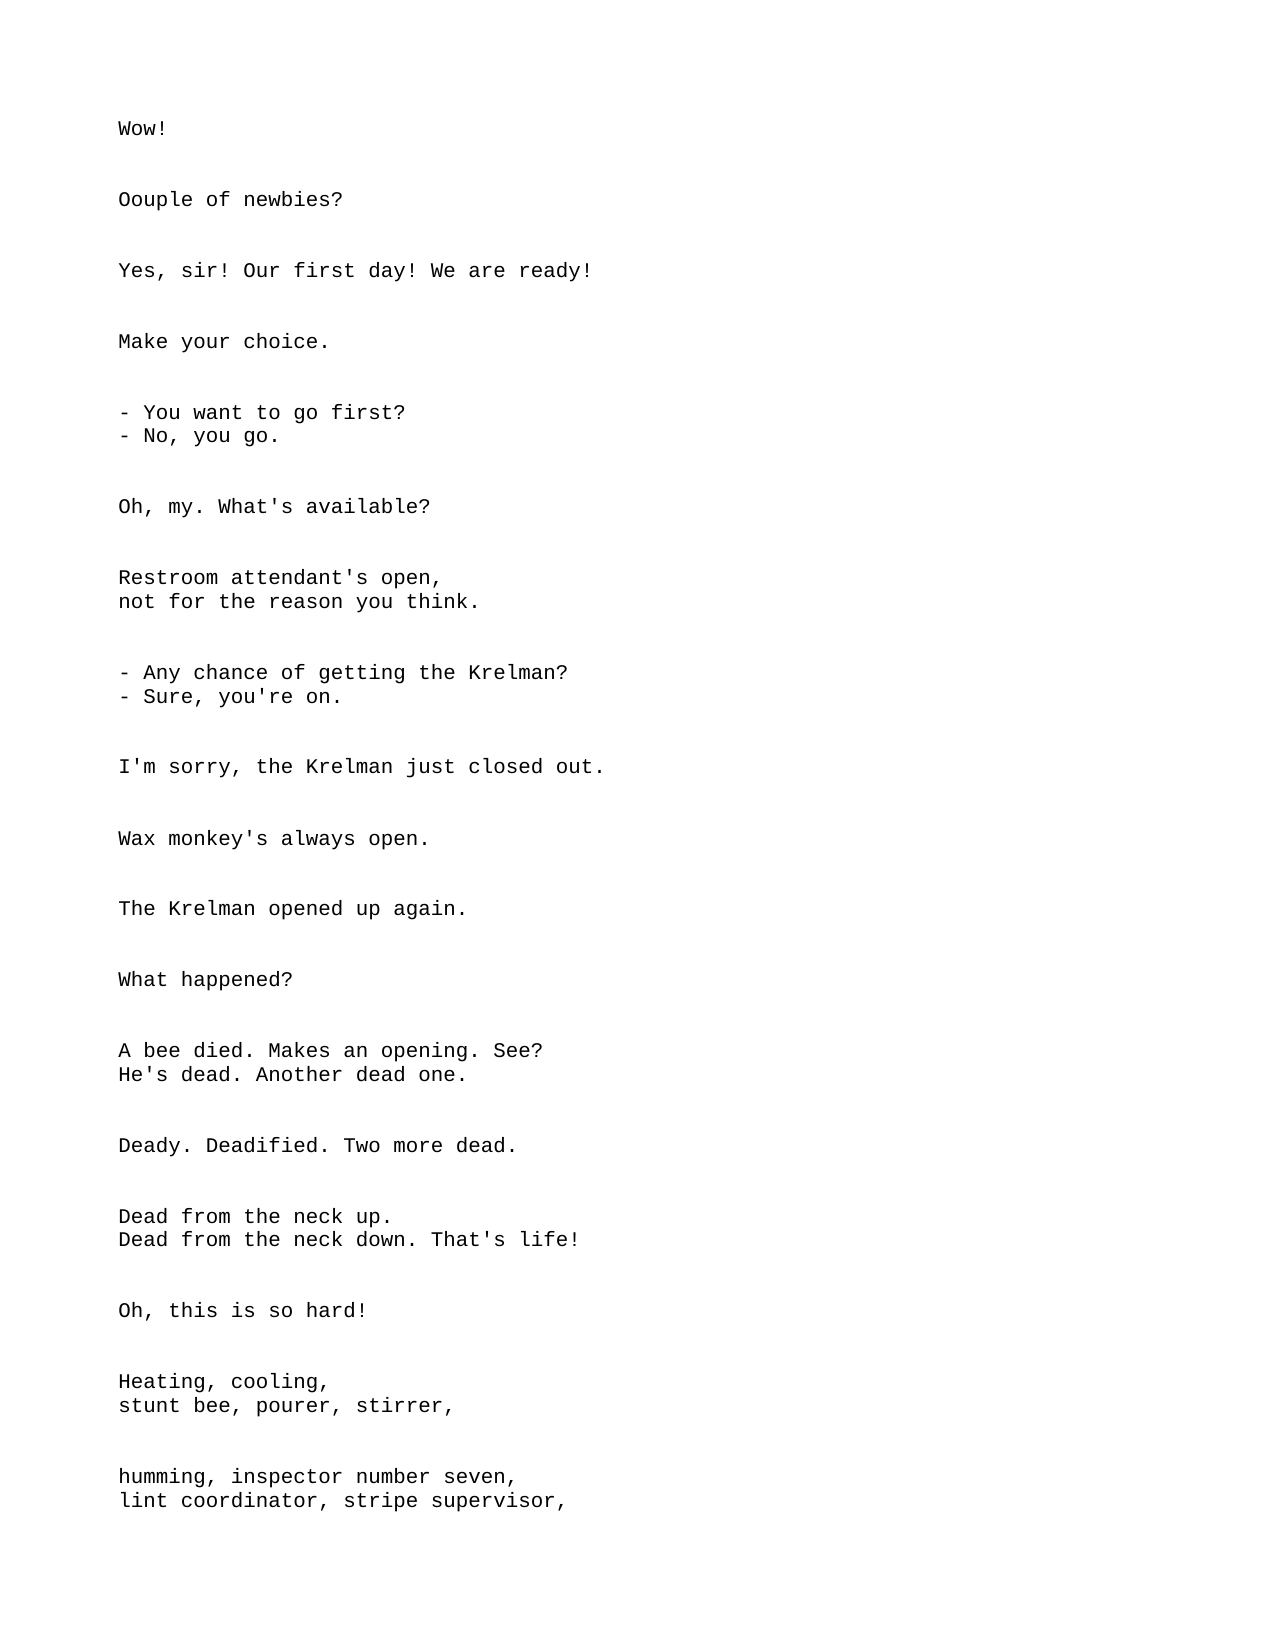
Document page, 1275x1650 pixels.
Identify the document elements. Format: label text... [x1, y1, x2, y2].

text I'm sorry, the Krelman just closed out. [118, 757, 1157, 780]
text Oh, my. What's available? [118, 496, 1157, 520]
text humming, inspector number seven, [118, 1466, 1157, 1489]
text Wow! [118, 118, 1157, 142]
text Dead from the neck up. [118, 1206, 1157, 1229]
text Restroom attendant's open, [118, 567, 1157, 591]
text not for the reason you think. [118, 591, 1157, 615]
text Heating, cooling, [118, 1371, 1157, 1395]
text The Krelman opened up again. [118, 898, 1157, 922]
text - You want to go first? [118, 402, 1157, 426]
text Make your choice. [118, 331, 1157, 354]
text He's dead. Another dead one. [118, 1064, 1157, 1088]
text Wax monkey's always open. [118, 827, 1157, 851]
text A bee died. Makes an opening. See? [118, 1040, 1157, 1064]
text - Any chance of getting the Krelman? [118, 662, 1157, 686]
text Yes, sir! Our first day! We are ready! [118, 260, 1157, 284]
text - No, you go. [118, 426, 1157, 449]
text Deady. Deadified. Two more dead. [118, 1135, 1157, 1158]
text Oh, this is so hard! [118, 1300, 1157, 1324]
text lint coordinator, stripe supervisor, [118, 1489, 1157, 1513]
text - Sure, you're on. [118, 686, 1157, 709]
text Dead from the neck down. That's life! [118, 1229, 1157, 1253]
text Oouple of newbies? [118, 189, 1157, 213]
text stunt bee, pourer, stirrer, [118, 1395, 1157, 1419]
text What happened? [118, 969, 1157, 993]
